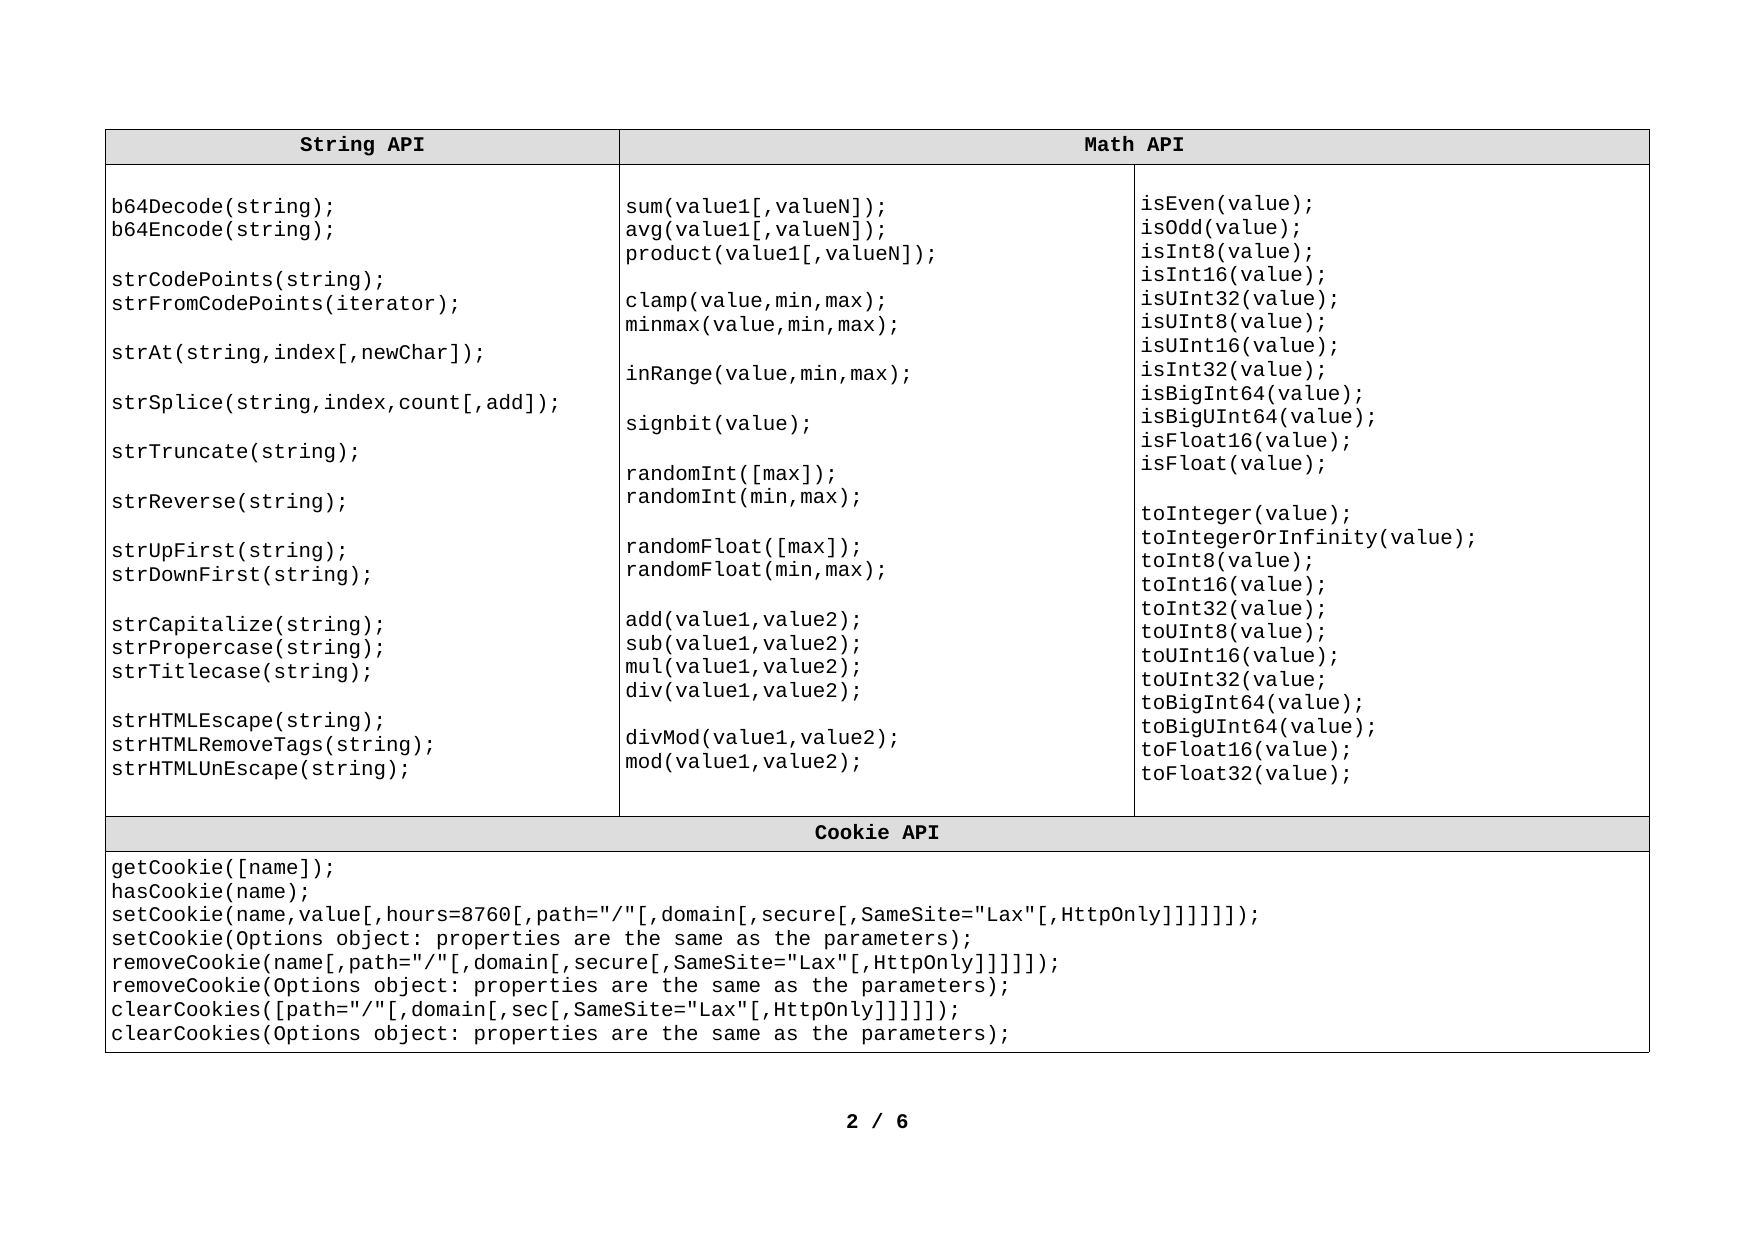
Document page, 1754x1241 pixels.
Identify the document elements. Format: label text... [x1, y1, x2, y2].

table_cell sum(value1[,valueN]); avg(value1[,valueN]); product(value1[,valueN]); clamp(value,min,max); minmax(value,min,max); inRange(value,min,max); signbit(value); randomInt([max]); randomInt(min,max); randomFloat([max]); randomFloat(min,max); add(value1,value2); sub(value1,value2); mul(value1,value2); div(value1,value2); divMod(value1,value2); mod(value1,value2); [620, 165, 1134, 816]
table_cell getCookie([name]); hasCookie(name); setCookie(name,value[,hours=8760[,path="/"[,domain[,secure[,SameSite="Lax"[,HttpOnly]]]]]]); setCookie(Options object: properties are the same as the parameters); removeCookie(name[,path="/"[,domain[,secure[,SameSite="Lax"[,HttpOnly]]]]]); removeCookie(Options object: properties are the same as the parameters); clearCookies([path="/"[,domain[,sec[,SameSite="Lax"[,HttpOnly]]]]]); clearCookies(Options object: properties are the same as the parameters); [106, 852, 1649, 1052]
table_header String API [106, 130, 619, 164]
table_header Math API [620, 130, 1649, 164]
table_cell Cookie API [106, 817, 1649, 851]
table_cell b64Decode(string); b64Encode(string); strCodePoints(string); strFromCodePoints(iterator); strAt(string,index[,newChar]); strSplice(string,index,count[,add]); strTruncate(string); strReverse(string); strUpFirst(string); strDownFirst(string); strCapitalize(string); strPropercase(string); strTitlecase(string); strHTMLEscape(string); strHTMLRemoveTags(string); strHTMLUnEscape(string); [106, 165, 619, 816]
table_cell isEven(value); isOdd(value); isInt8(value); isInt16(value); isUInt32(value); isUInt8(value); isUInt16(value); isInt32(value); isBigInt64(value); isBigUInt64(value); isFloat16(value); isFloat(value); toInteger(value); toIntegerOrInfinity(value); toInt8(value); toInt16(value); toInt32(value); toUInt8(value); toUInt16(value); toUInt32(value; toBigInt64(value); toBigUInt64(value); toFloat16(value); toFloat32(value); [1135, 165, 1649, 816]
